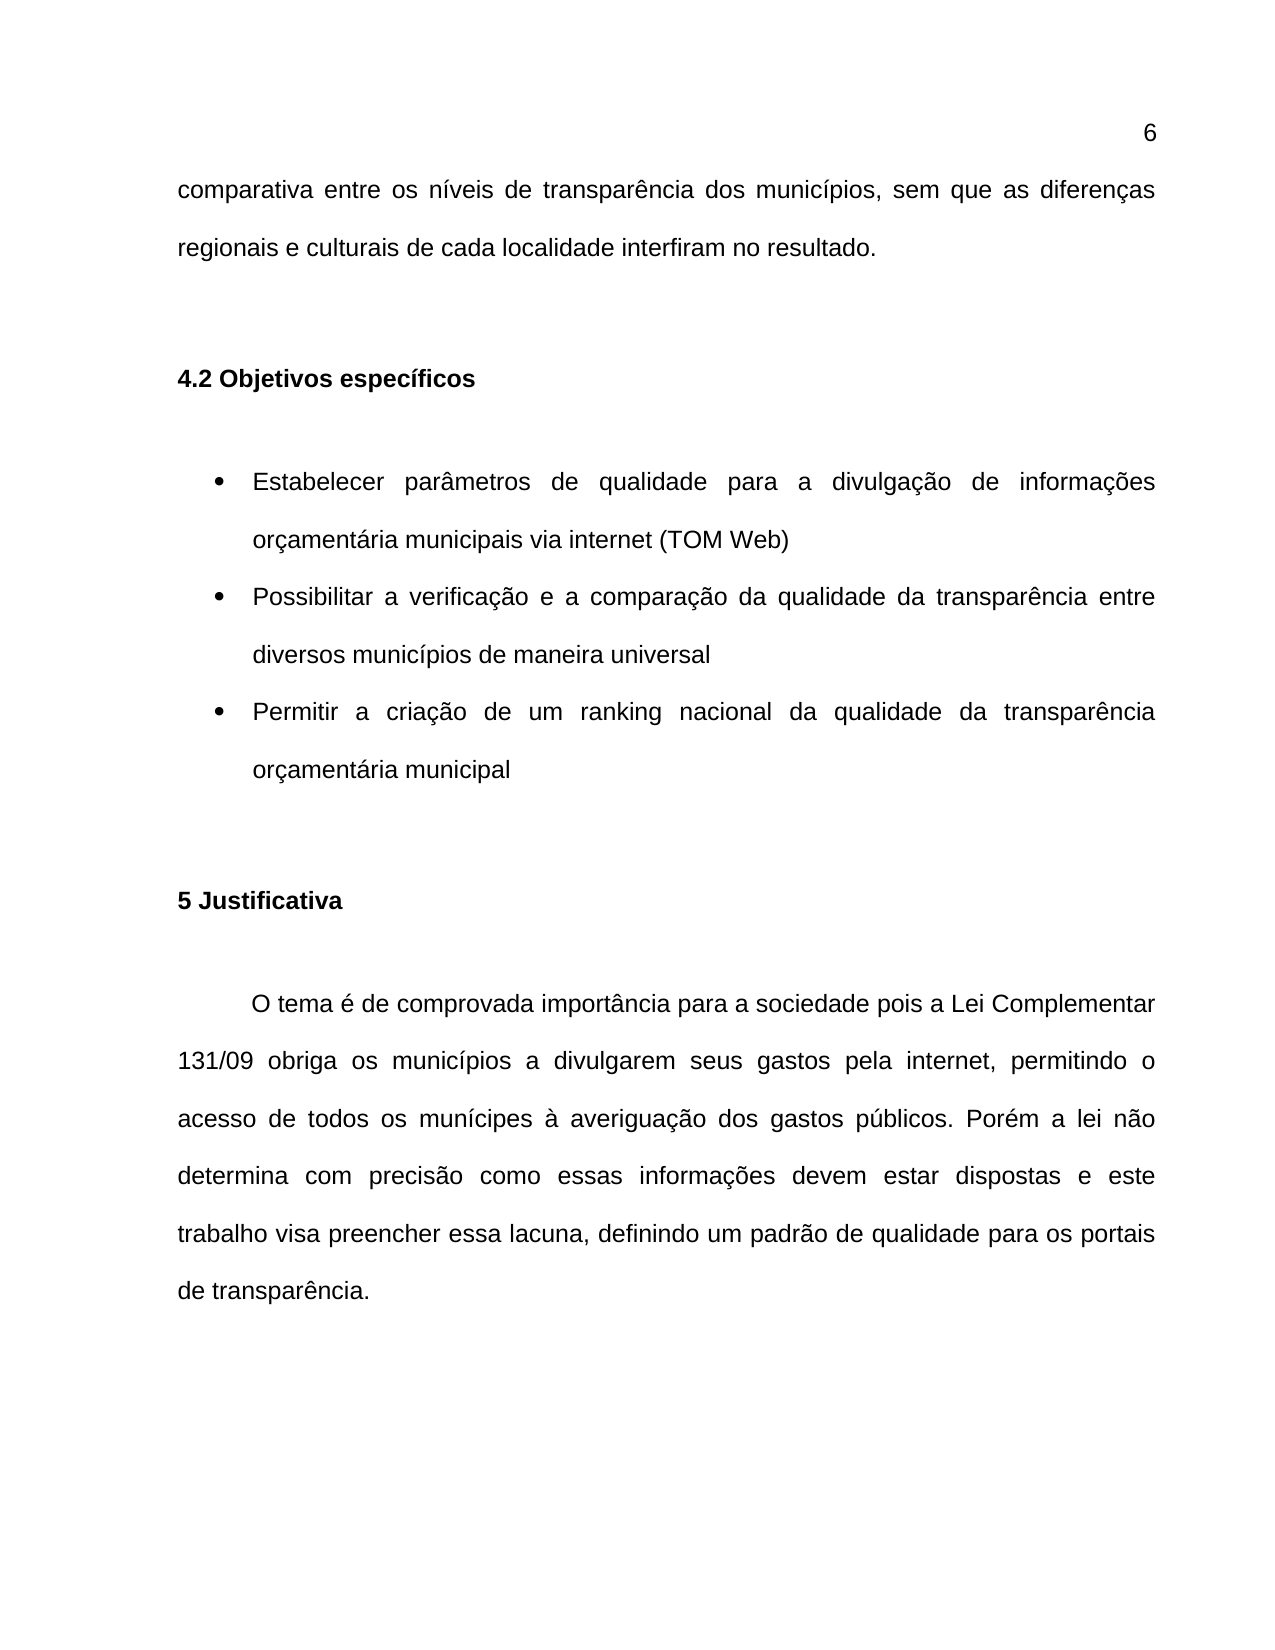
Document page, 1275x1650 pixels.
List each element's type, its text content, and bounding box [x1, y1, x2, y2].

list Permitir a criação de um ranking nacional da qualidade da transparência orçamentária municipal [215, 697, 1157, 783]
subtitle 4.2 Objetivos específicos [177, 364, 1157, 393]
subtitle 5 Justificativa [177, 886, 1157, 915]
text O tema é de comprovada importância para a sociedade pois a Lei Complementar 131/09 obriga os municípios a divulgarem seus gastos pela internet, permitindo o acesso de todos os munícipes à averiguação dos gastos públicos. Porém a lei não determina com precisão como essas informações devem estar dispostas e este trabalho visa preencher essa lacuna, definindo um padrão de qualidade para os portais de transparência. [177, 989, 1157, 1305]
list Estabelecer parâmetros de qualidade para a divulgação de informações orçamentária municipais via internet (TOM Web) [215, 467, 1157, 553]
list Possibilitar a verificação e a comparação da qualidade da transparência entre diversos municípios de maneira universal [215, 582, 1157, 668]
text comparativa entre os níveis de transparência dos municípios, sem que as diferenças regionais e culturais de cada localidade interfiram no resultado. [177, 176, 1157, 262]
